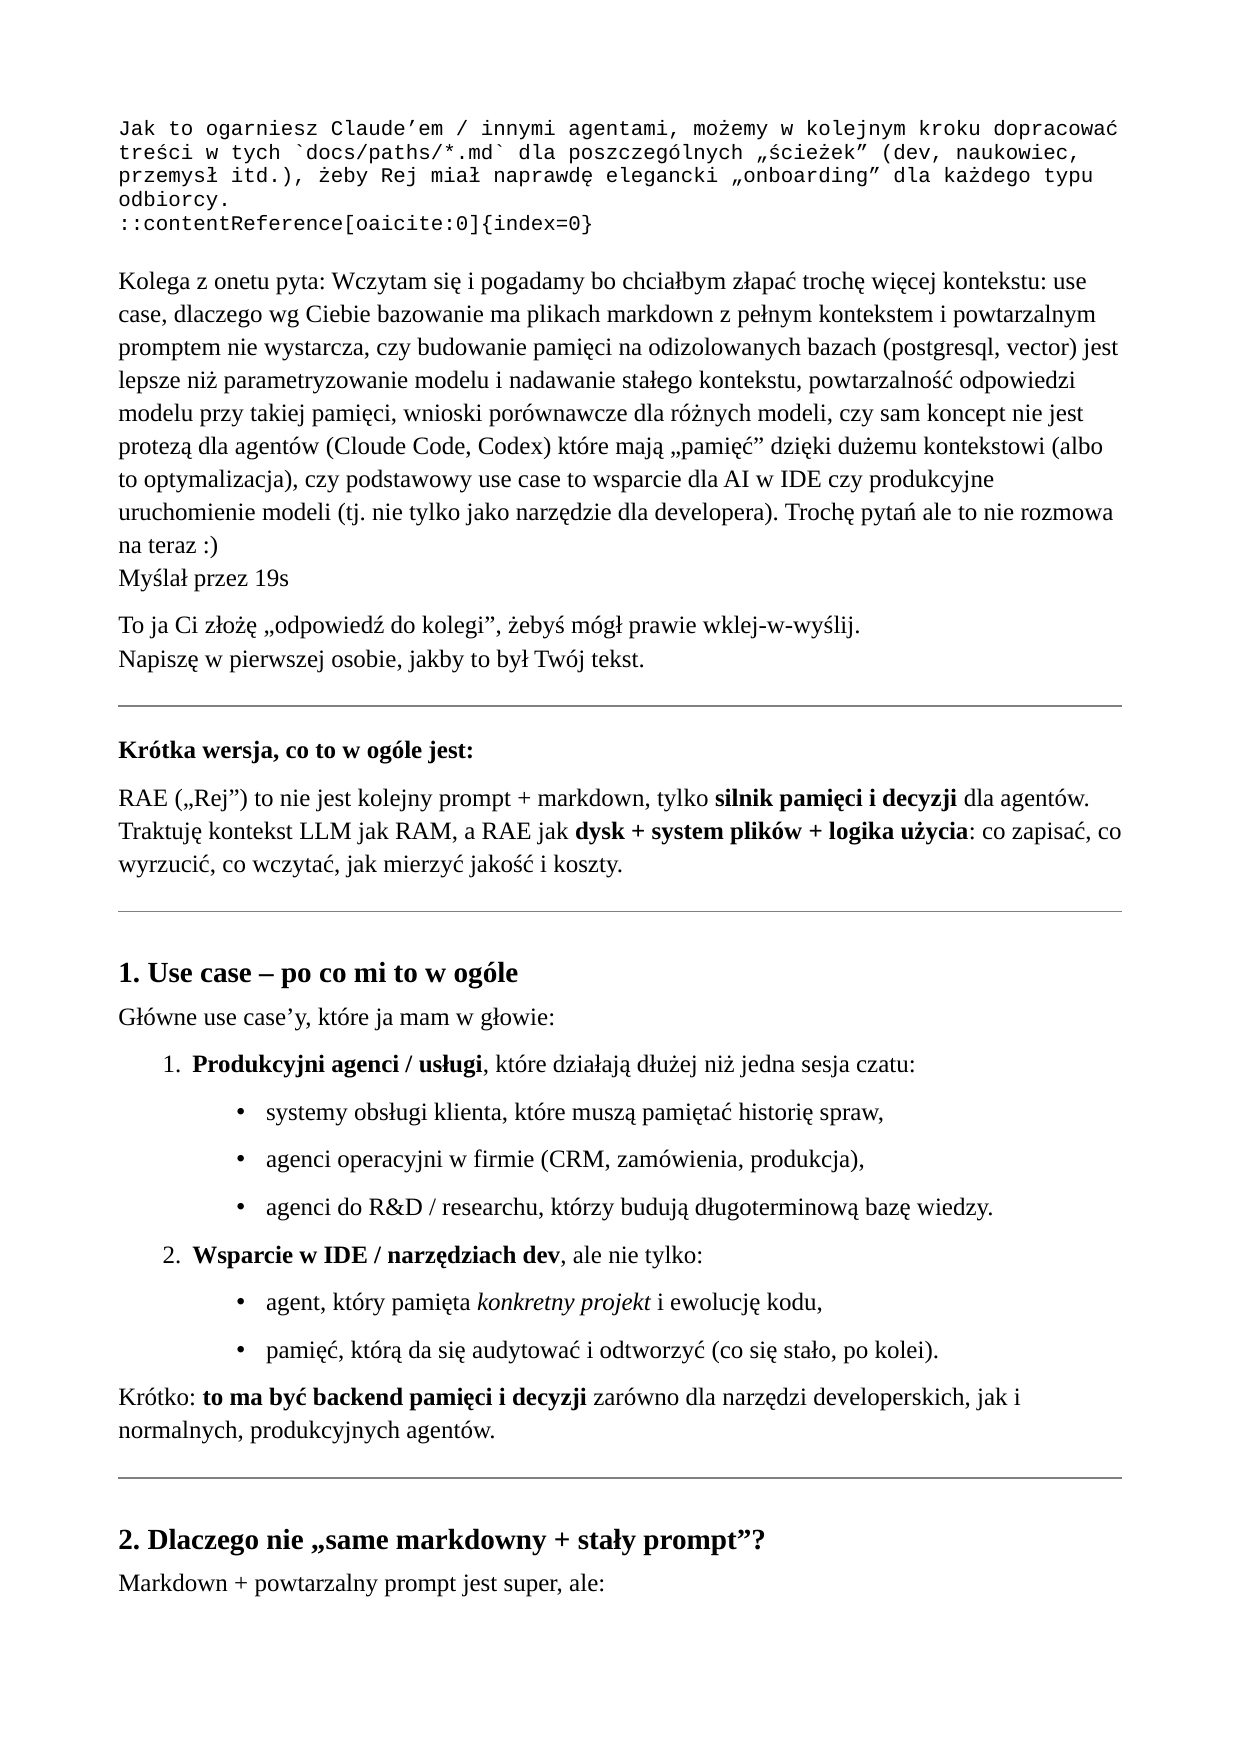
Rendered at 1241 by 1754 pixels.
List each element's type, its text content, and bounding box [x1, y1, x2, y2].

text Krótko: to ma być backend pamięci i decyzji zarówno dla narzędzi developerskich, jak i normalnych, produkcyjnych agentów. [118, 1382, 1122, 1444]
text Główne use case’y, które ja mam w głowie: [118, 1002, 1122, 1030]
list agenci operacyjni w firmie (CRM, zamówienia, produkcja), [236, 1144, 1122, 1173]
subtitle 2. Dlaczego nie „same markdowny + stały prompt”? [118, 1522, 1122, 1556]
list agenci do R&D / researchu, którzy budują długoterminową bazę wiedzy. [236, 1192, 1122, 1221]
text Kolega z onetu pyta: Wczytam się i pogadamy bo chciałbym złapać trochę więcej kontekstu: use case, dlaczego wg Ciebie bazowanie ma plikach markdown z pełnym kontekstem i powtarzalnym promptem nie wystarcza, czy budowanie pamięci na odizolowanych bazach (postgresql, vector) jest lepsze niż parametryzowanie modelu i nadawanie stałego kontekstu, powtarzalność odpowiedzi modelu przy takiej pamięci, wnioski porównawcze dla różnych modeli, czy sam koncept nie jest protezą dla agentów (Cloude Code, Codex) które mają „pamięć” dzięki dużemu kontekstowi (albo to optymalizacja), czy podstawowy use case to wsparcie dla AI w IDE czy produkcyjne uruchomienie modeli (tj. nie tylko jako narzędzie dla developera). Trochę pytań ale to nie rozmowa na teraz :) [118, 266, 1122, 559]
list agent, który pamięta konkretny projekt i ewolucję kodu, [236, 1287, 1122, 1316]
list pamięć, którą da się audytować i odtworzyć (co się stało, po kolei). [236, 1335, 1122, 1364]
text Markdown + powtarzalny prompt jest super, ale: [118, 1568, 1122, 1597]
text ::contentReference[oaicite:0]{index=0} [118, 213, 1122, 236]
text To ja Ci złożę „odpowiedź do kolegi”, żebyś mógł prawie wklej-w-wyślij. Napiszę w pierwszej osobie, jakby to był Twój tekst. [118, 611, 1122, 672]
text RAE („Rej”) to nie jest kolejny prompt + markdown, tylko silnik pamięci i decyzji dla agentów. Traktuję kontekst LLM jak RAM, a RAE jak dysk + system plików + logika użycia: co zapisać, co wyrzucić, co wczytać, jak mierzyć jakość i koszty. [118, 783, 1122, 878]
text Krótka wersja, co to w ogóle jest: [118, 736, 1122, 764]
list Produkcyjni agenci / usługi, które działają dłużej niż jedna sesja czatu: [162, 1049, 1122, 1078]
text Myślał przez 19s [118, 563, 1122, 592]
list Wsparcie w IDE / narzędziach dev, ale nie tylko: [162, 1240, 1122, 1268]
list systemy obsługi klienta, które muszą pamiętać historię spraw, [236, 1097, 1122, 1126]
subtitle 1. Use case – po co mi to w ogóle [118, 956, 1122, 989]
text Jak to ogarniesz Claude’em / innymi agentami, możemy w kolejnym kroku dopracować treści w tych `docs/paths/*.md` dla poszczególnych „ścieżek” (dev, naukowiec, przemysł itd.), żeby Rej miał naprawdę elegancki „onboarding” dla każdego typu odbiorcy. [118, 118, 1122, 213]
